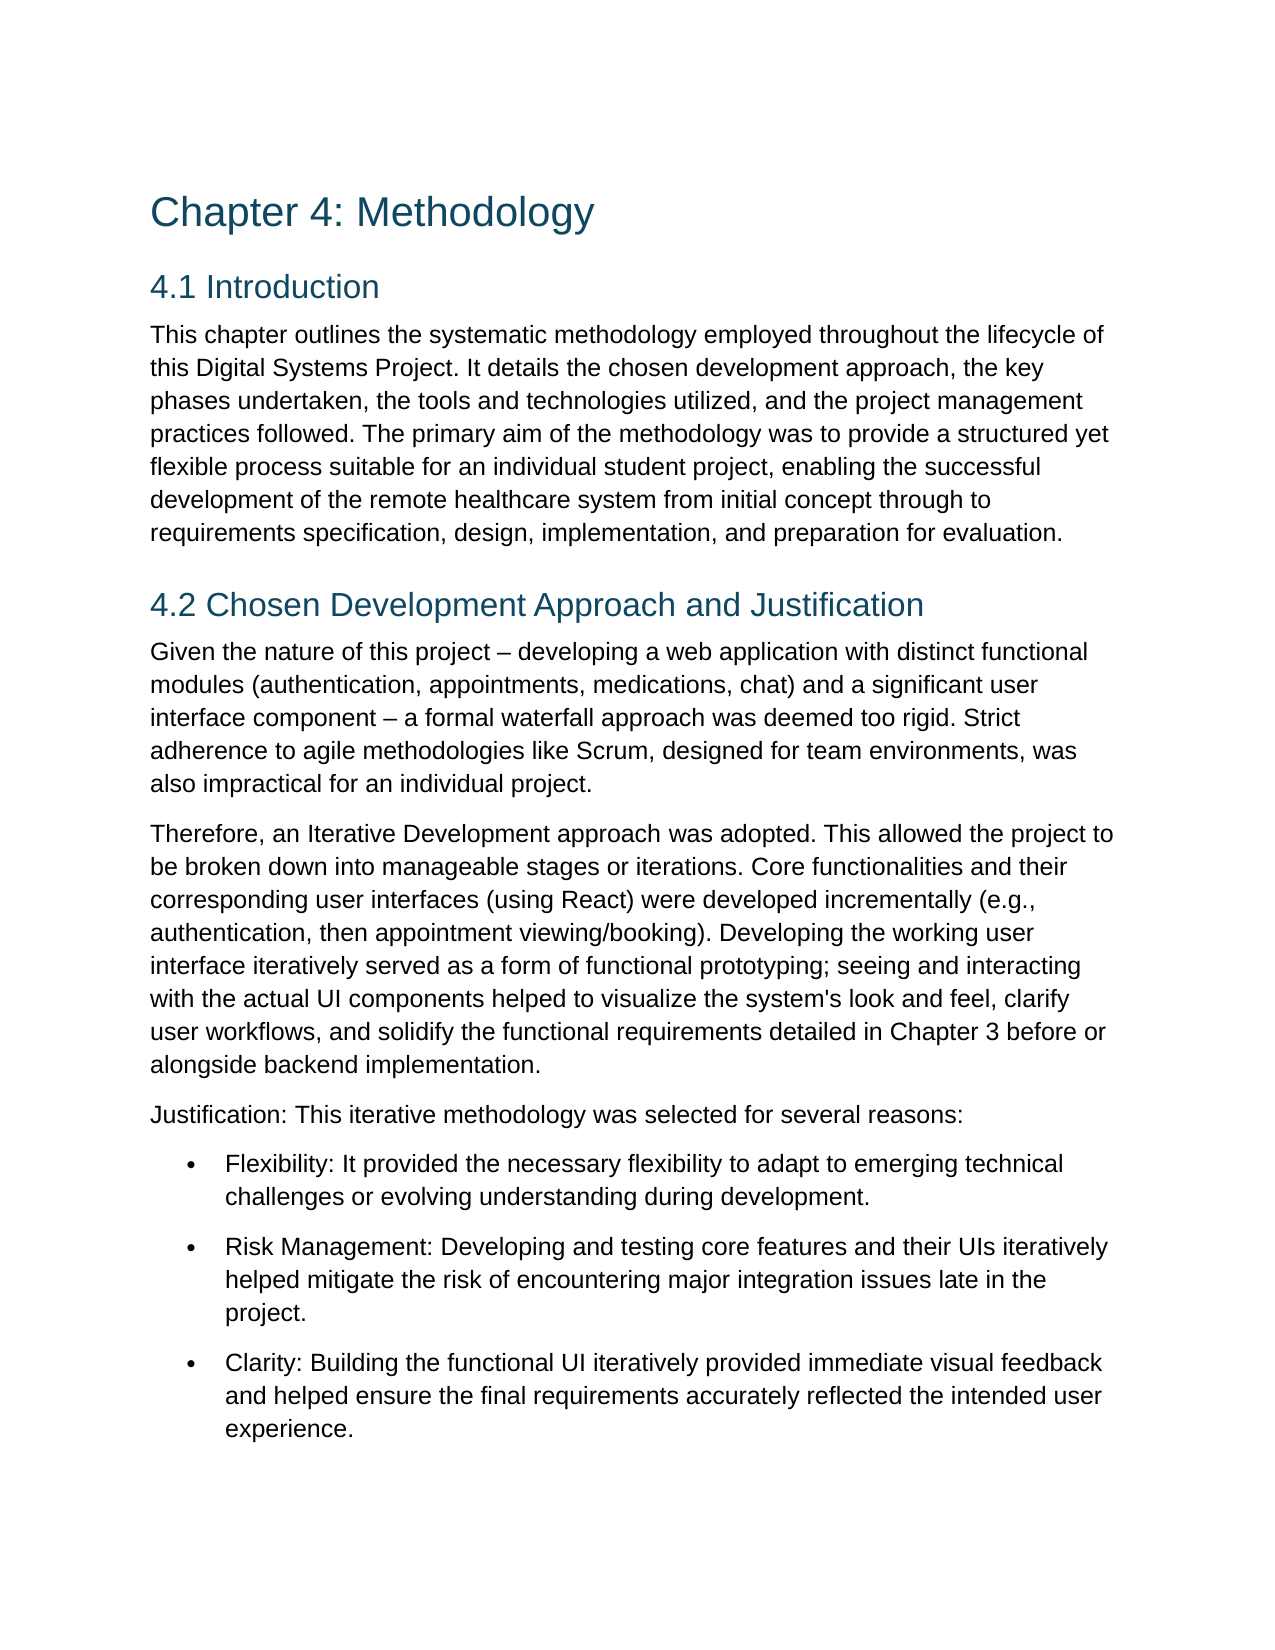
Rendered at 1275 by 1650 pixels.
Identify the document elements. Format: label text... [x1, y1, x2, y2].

list Clarity: Building the functional UI iteratively provided immediate visual feedback and helped ensure the final requirements accurately reflected the intended user experience. [187, 1348, 1125, 1443]
text Justification: This iterative methodology was selected for several reasons: [150, 1100, 1125, 1128]
text Given the nature of this project – developing a web application with distinct functional modules (authentication, appointments, medications, chat) and a significant user interface component – a formal waterfall approach was deemed too rigid. Strict adherence to agile methodologies like Scrum, designed for team environments, was also impractical for an individual project. [150, 637, 1125, 798]
list Flexibility: It provided the necessary flexibility to adapt to emerging technical challenges or evolving understanding during development. [187, 1149, 1125, 1211]
list Risk Management: Developing and testing core features and their UIs iteratively helped mitigate the risk of encountering major integration issues late in the project. [187, 1232, 1125, 1327]
subtitle 4.1 Introduction [150, 268, 1125, 306]
subtitle 4.2 Chosen Development Approach and Justification [150, 584, 1125, 623]
text This chapter outlines the systematic methodology employed throughout the lifecycle of this Digital Systems Project. It details the chosen development approach, the key phases undertaken, the tools and technologies utilized, and the project management practices followed. The primary aim of the methodology was to provide a structured yet flexible process suitable for an individual student project, enabling the successful development of the remote healthcare system from initial concept through to requirements specification, design, implementation, and preparation for evaluation. [150, 320, 1125, 547]
text Therefore, an Iterative Development approach was adopted. This allowed the project to be broken down into manageable stages or iterations. Core functionalities and their corresponding user interfaces (using React) were developed incrementally (e.g., authentication, then appointment viewing/booking). Developing the working user interface iteratively served as a form of functional prototyping; seeing and interacting with the actual UI components helped to visualize the system's look and feel, clarify user workflows, and solidify the functional requirements detailed in Chapter 3 before or alongside backend implementation. [150, 819, 1125, 1079]
subtitle Chapter 4: Methodology [150, 187, 1125, 235]
